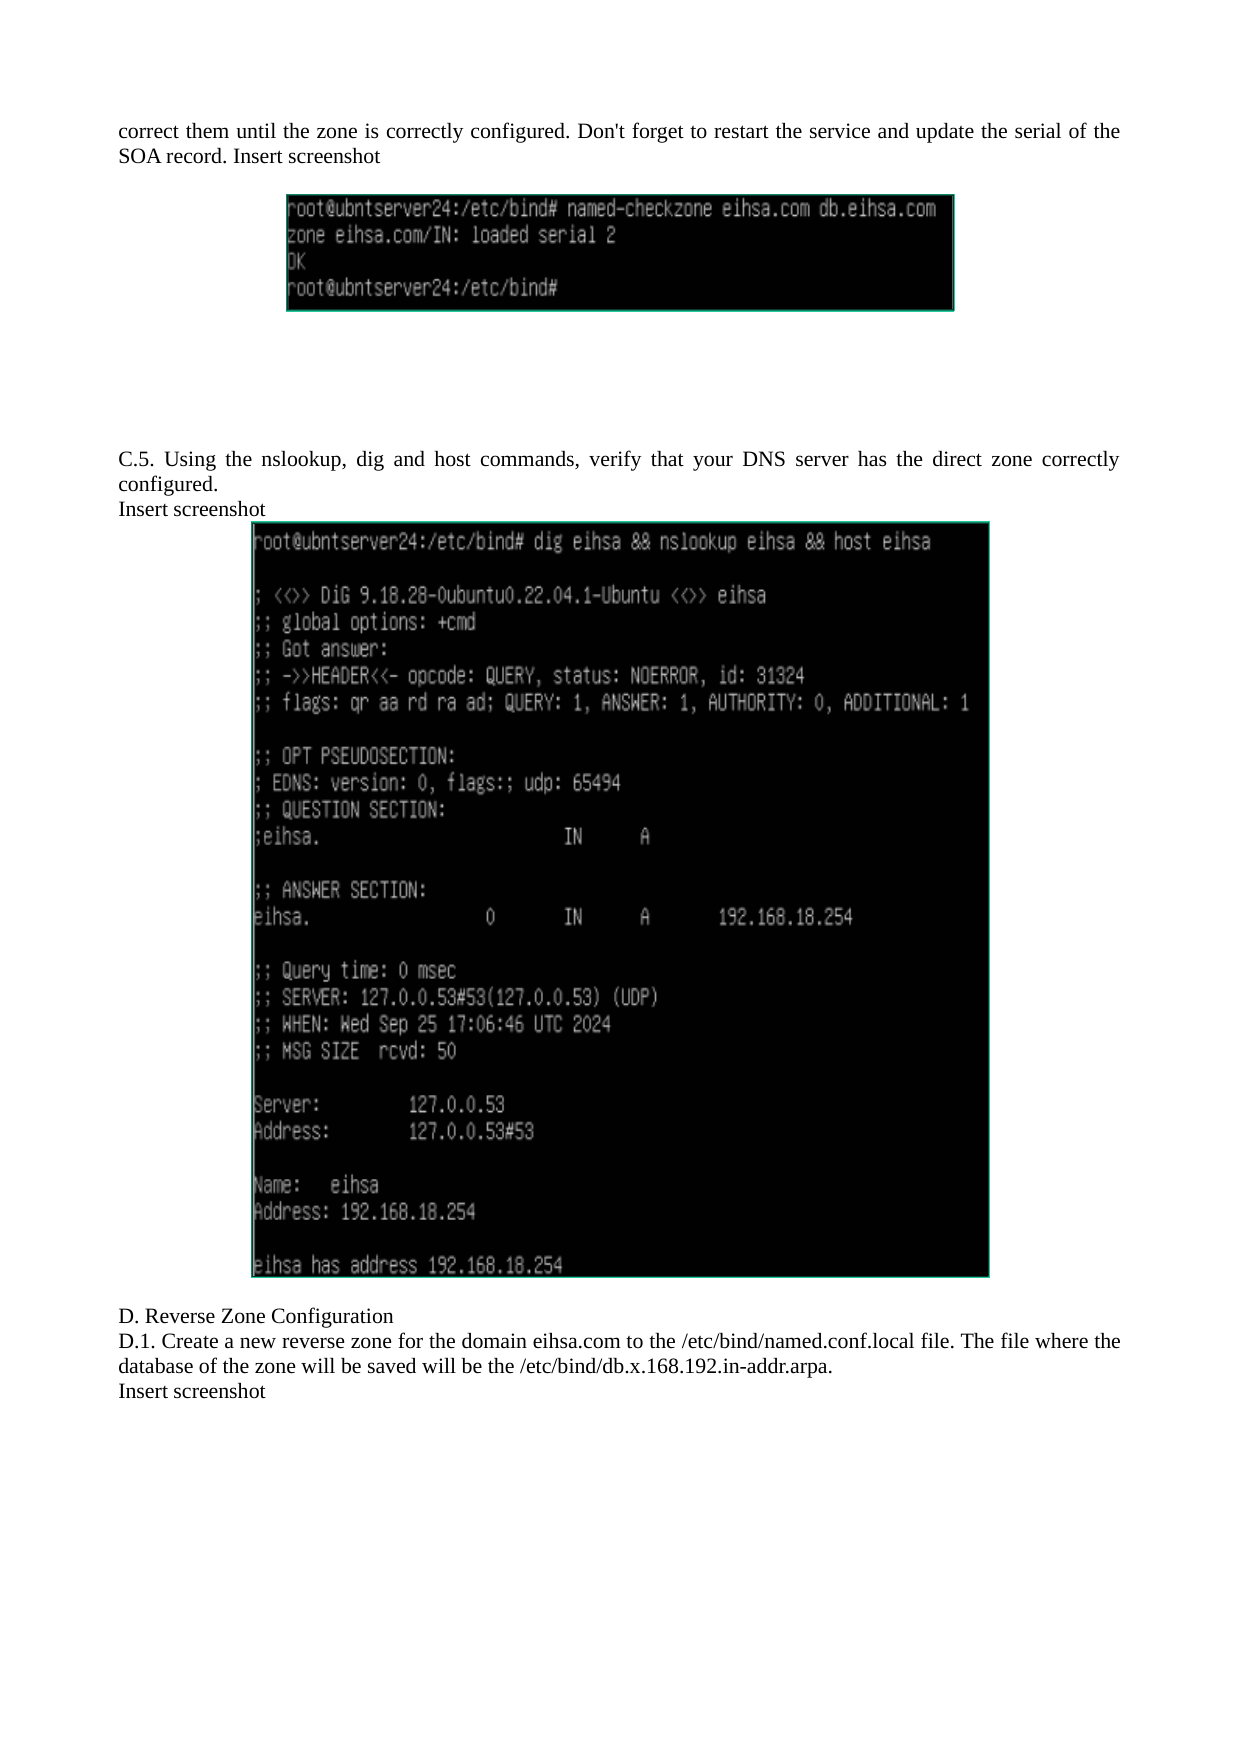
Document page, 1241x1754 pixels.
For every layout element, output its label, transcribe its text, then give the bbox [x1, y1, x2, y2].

picture [253, 524, 988, 1276]
text D. Reverse Zone Configuration [118, 1303, 1122, 1328]
text correct them until the zone is correctly configured. Don't forget to restart the service and update the serial of the SOA record. Insert screenshot [118, 118, 1122, 168]
text Insert screenshot [118, 496, 1122, 521]
text Insert screenshot [118, 1378, 1122, 1404]
picture [288, 196, 953, 309]
text C.5. Using the nslookup, dig and host commands, verify that your DNS server has the direct zone correctly configured. [118, 446, 1122, 496]
text D.1. Create a new reverse zone for the domain eihsa.com to the /etc/bind/named.conf.local file. The file where the database of the zone will be saved will be the /etc/bind/db.x.168.192.in-addr.arpa. [118, 1328, 1122, 1378]
